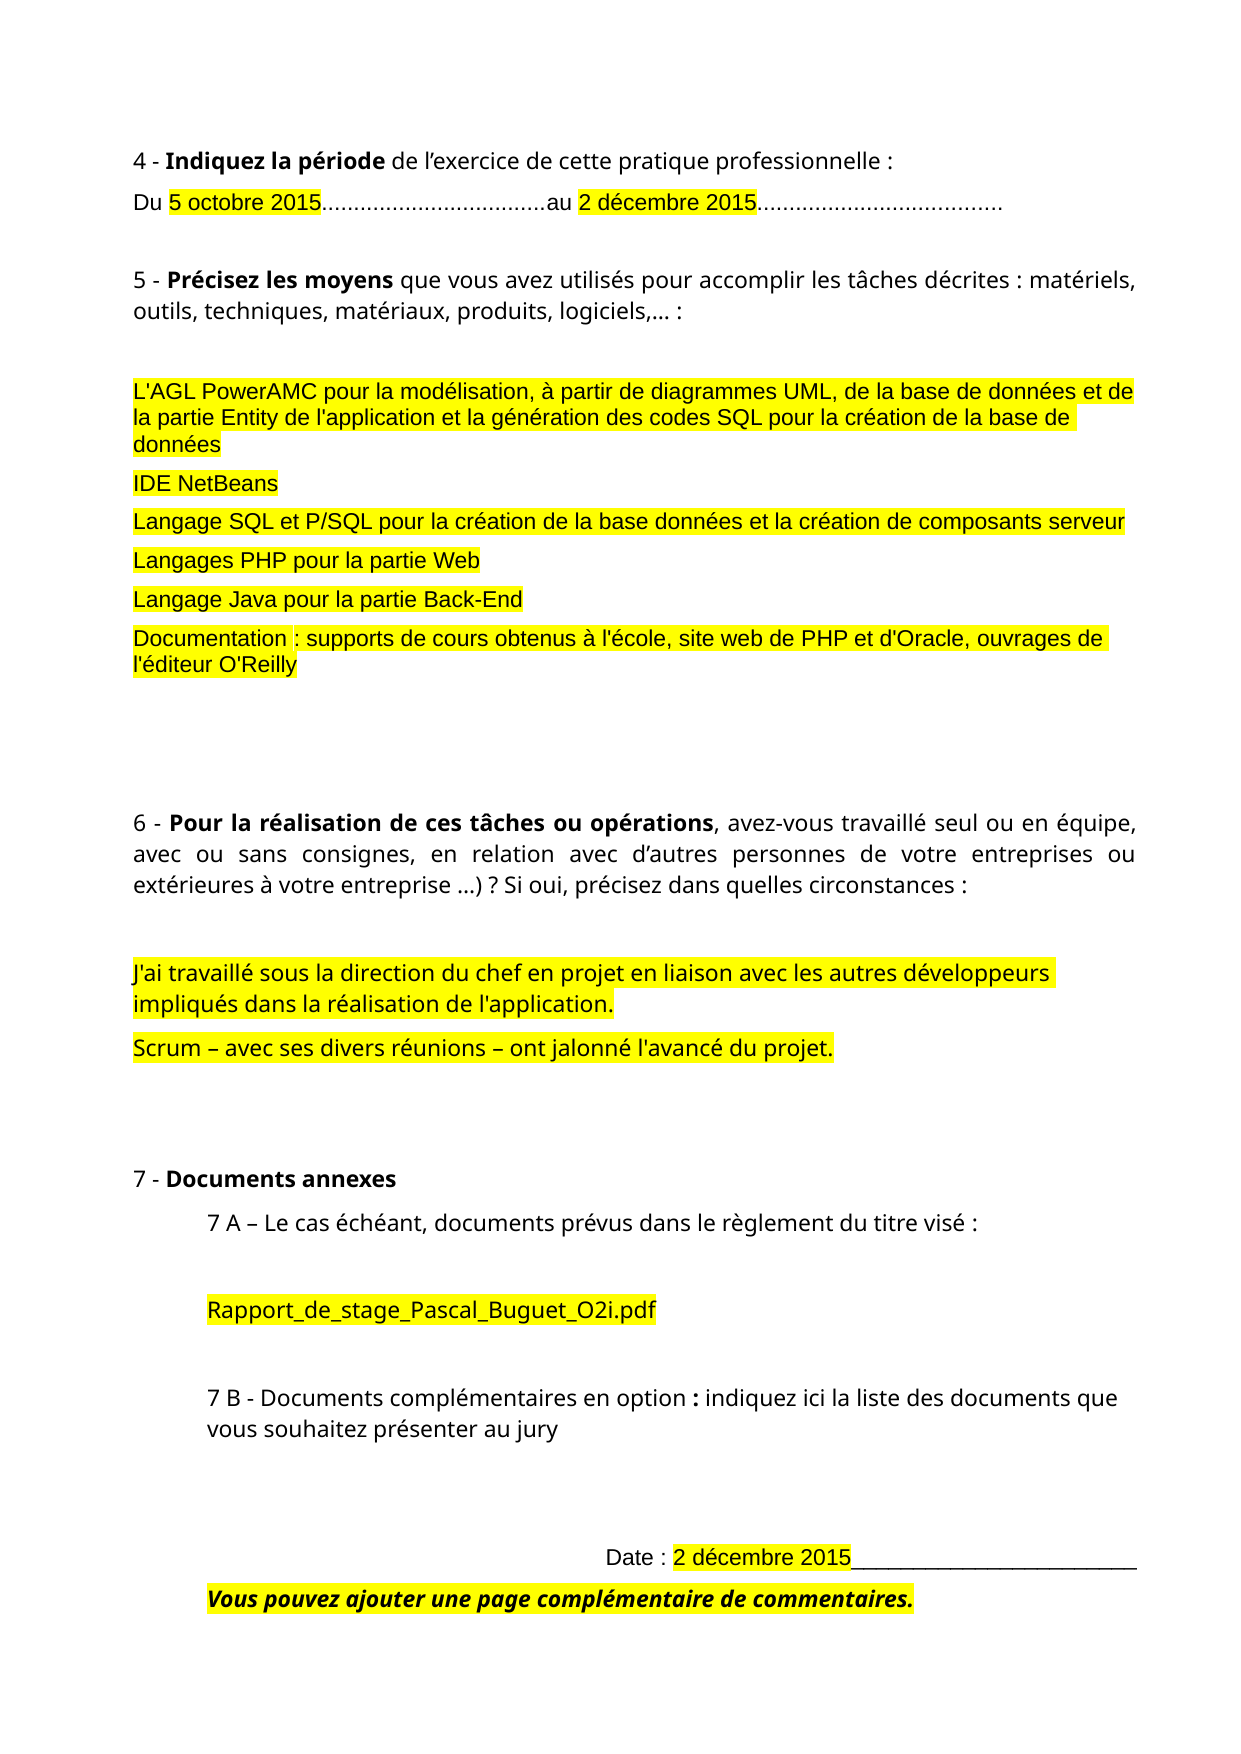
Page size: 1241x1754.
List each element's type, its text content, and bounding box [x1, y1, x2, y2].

text Langage SQL et P/SQL pour la création de la base données et la création de composants serveur [133, 508, 1137, 535]
text 7 A – Le cas échéant, documents prévus dans le règlement du titre visé : [207, 1207, 1137, 1238]
text Rapport_de_stage_Pascal_Buguet_O2i.pdf [133, 1294, 1137, 1325]
text Langages PHP pour la partie Web [133, 547, 1137, 573]
text 7 B - Documents complémentaires en option : indiquez ici la liste des documents que vous souhaitez présenter au jury [207, 1382, 1137, 1444]
text Langage Java pour la partie Back-End [133, 586, 1137, 612]
text 6 - Pour la réalisation de ces tâches ou opérations, avez-vous travaillé seul ou en équipe, avec ou sans consignes, en relation avec d’autres personnes de votre entreprises ou extérieures à votre entreprise …) ? Si oui, précisez dans quelles circonstances : [133, 807, 1137, 900]
text J'ai travaillé sous la direction du chef en projet en liaison avec les autres développeurs impliqués dans la réalisation de l'application. [133, 957, 1137, 1019]
text 5 - Précisez les moyens que vous avez utilisés pour accomplir les tâches décrites : matériels, outils, techniques, matériaux, produits, logiciels,… : [133, 264, 1137, 327]
text 4 - Indiquez la période de l’exercice de cette pratique professionnelle : [133, 145, 1137, 176]
text Vous pouvez ajouter une page complémentaire de commentaires. [207, 1583, 1137, 1614]
text Scrum – avec ses divers réunions – ont jalonné l'avancé du projet. [133, 1032, 1137, 1063]
text IDE NetBeans [133, 469, 1137, 496]
text Date : 2 décembre 2015 [133, 1544, 1137, 1571]
text L'AGL PowerAMC pour la modélisation, à partir de diagrammes UML, de la base de données et de la partie Entity de l'application et la génération des codes SQL pour la création de la base de données [133, 378, 1137, 457]
text Du 5 octobre 2015 au 2 décembre 2015 [133, 189, 1137, 215]
text Documentation : supports de cours obtenus à l'école, site web de PHP et d'Oracle, ouvrages de l'éditeur O'Reilly [133, 625, 1137, 678]
text 7 - Documents annexes [133, 1163, 1137, 1194]
